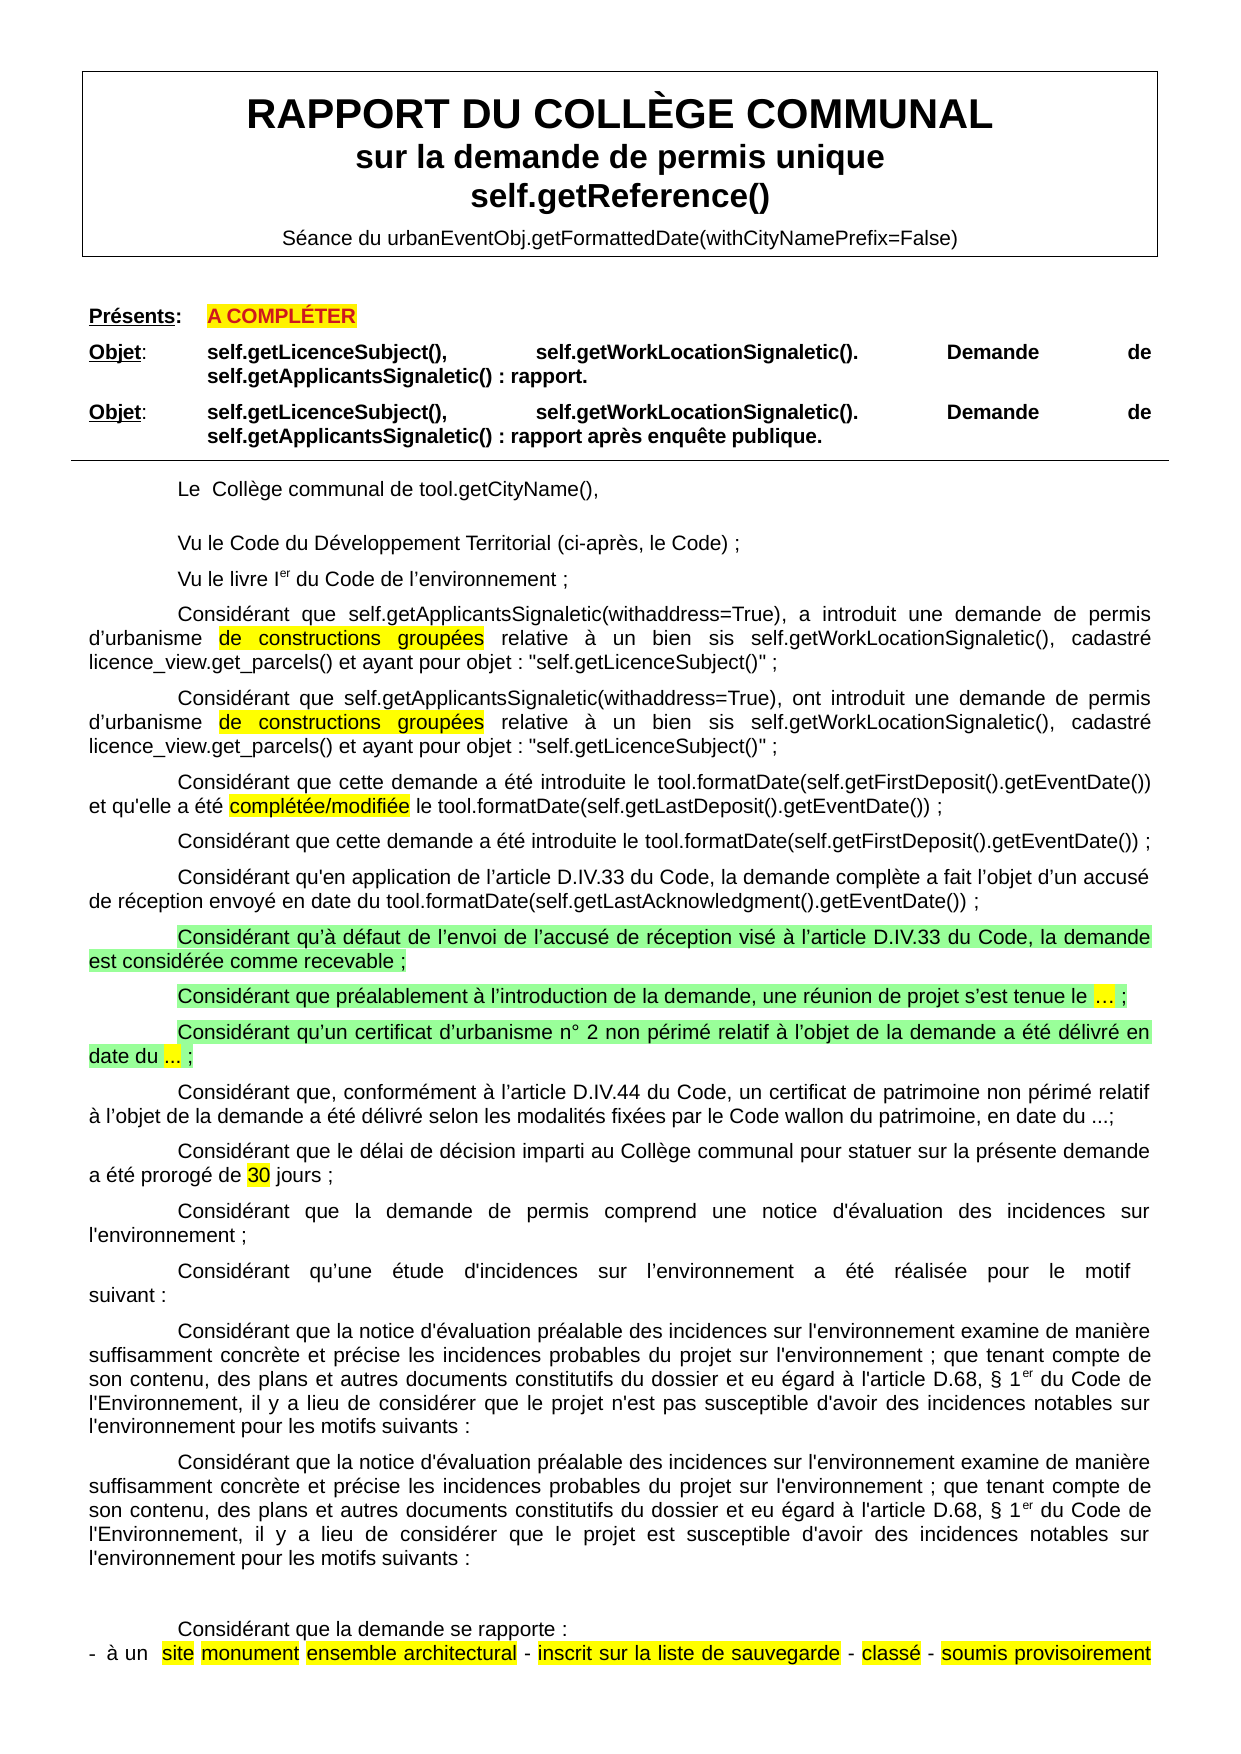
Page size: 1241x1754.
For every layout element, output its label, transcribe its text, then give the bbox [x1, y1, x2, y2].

text Considérant que la demande de permis comprend une notice d'évaluation des incidences sur l'environnement ; [89, 1199, 1152, 1247]
text Considérant qu’un certificat d’urbanisme n° 2 non périmé relatif à l’objet de la demande a été délivré en date du ... ; [89, 1020, 1152, 1068]
text Considérant que cette demande a été introduite le tool.formatDate(self.getFirstDeposit().getEventDate()) ; [89, 829, 1152, 853]
text Considérant que la notice d'évaluation préalable des incidences sur l'environnement examine de manière suffisamment concrète et précise les incidences probables du projet sur l'environnement ; que tenant compte de son contenu, des plans et autres documents constitutifs du dossier et eu égard à l'article D.68, § 1er du Code de l'Environnement, il y a lieu de considérer que le projet est susceptible d'avoir des incidences notables sur l'environnement pour les motifs suivants : [89, 1450, 1152, 1570]
text Considérant que, conformément à l’article D.IV.44 du Code, un certificat de patrimoine non périmé relatif à l’objet de la demande a été délivré selon les modalités fixées par le Code wallon du patrimoine, en date du ...; [89, 1080, 1152, 1128]
text self.getReference() [89, 176, 1152, 207]
list à un site monument ensemble architectural - inscrit sur la liste de sauvegarde - classé - soumis provisoirement [89, 1641, 1152, 1665]
text Objet: self.getLicenceSubject(), self.getWorkLocationSignaletic(). Demande de self.getApplicantsSignaletic() : rapport. [89, 340, 1152, 388]
text Vu le Code du Développement Territorial (ci-après, le Code) ; [89, 531, 1152, 555]
text RAPPORT DU COLLÈGE COMMUNAL [83, 72, 1157, 137]
text Considérant qu'en application de l’article D.IV.33 du Code, la demande complète a fait l’objet d’un accusé de réception envoyé en date du tool.formatDate(self.getLastAcknowledgment().getEventDate()) ; [89, 865, 1152, 913]
text Vu le livre Ier du Code de l’environnement ; [89, 566, 1152, 590]
text sur la demande de permis unique [89, 137, 1152, 176]
text Présents: A COMPLÉTER [89, 304, 1152, 328]
text Considérant que le délai de décision imparti au Collège communal pour statuer sur la présente demande a été prorogé de 30 jours ; [89, 1139, 1152, 1187]
text Considérant qu’une étude d'incidences sur l’environnement a été réalisée pour le motif suivant : [89, 1259, 1152, 1307]
text Considérant que self.getApplicantsSignaletic(withaddress=True), ont introduit une demande de permis d’urbanisme de constructions groupées relative à un bien sis self.getWorkLocationSignaletic(), cadastré licence_view.get_parcels() et ayant pour objet : "self.getLicenceSubject()" ; [89, 686, 1152, 758]
text Considérant qu’à défaut de l’envoi de l’accusé de réception visé à l’article D.IV.33 du Code, la demande est considérée comme recevable ; [89, 924, 1152, 972]
text Le Collège communal de tool.getCityName(), [71, 461, 1169, 519]
text Considérant que préalablement à l’introduction de la demande, une réunion de projet s’est tenue le … ; [89, 984, 1152, 1008]
text Considérant que self.getApplicantsSignaletic(withaddress=True), a introduit une demande de permis d’urbanisme de constructions groupées relative à un bien sis self.getWorkLocationSignaletic(), cadastré licence_view.get_parcels() et ayant pour objet : "self.getLicenceSubject()" ; [89, 602, 1152, 674]
text Considérant que cette demande a été introduite le tool.formatDate(self.getFirstDeposit().getEventDate()) et qu'elle a été complétée/modifiée le tool.formatDate(self.getLastDeposit().getEventDate()) ; [89, 769, 1152, 817]
text Séance du urbanEventObj.getFormattedDate(withCityNamePrefix=False) [83, 207, 1157, 256]
text Considérant que la demande se rapporte : [89, 1617, 1152, 1641]
text Objet: self.getLicenceSubject(), self.getWorkLocationSignaletic(). Demande de self.getApplicantsSignaletic() : rapport après enquête publique. [89, 400, 1152, 448]
text Considérant que la notice d'évaluation préalable des incidences sur l'environnement examine de manière suffisamment concrète et précise les incidences probables du projet sur l'environnement ; que tenant compte de son contenu, des plans et autres documents constitutifs du dossier et eu égard à l'article D.68, § 1er du Code de l'Environnement, il y a lieu de considérer que le projet n'est pas susceptible d'avoir des incidences notables sur l'environnement pour les motifs suivants : [89, 1318, 1152, 1438]
